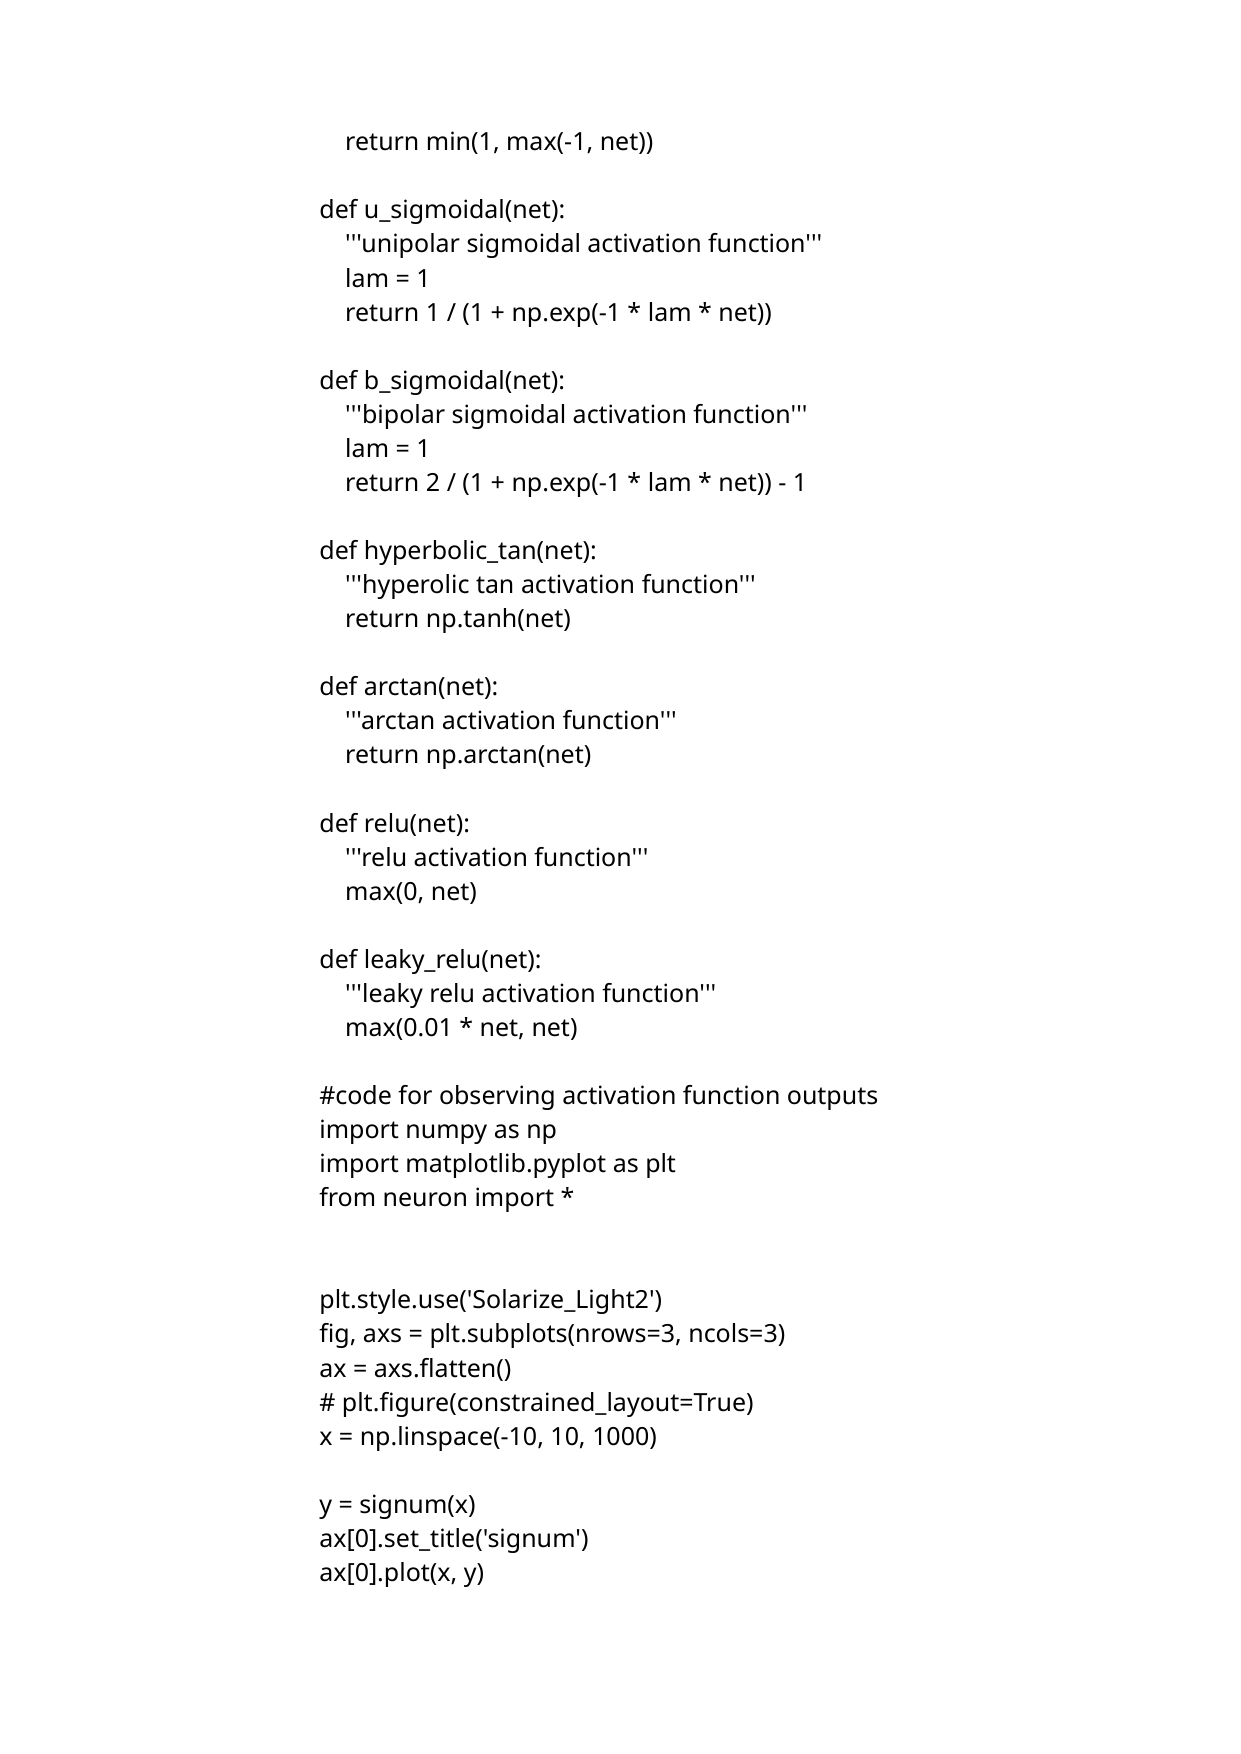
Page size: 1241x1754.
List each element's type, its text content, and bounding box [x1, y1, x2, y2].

table_cell return min(1, max(-1, net)) def u_sigmoidal(net): '''unipolar sigmoidal activation function''' lam = 1 return 1 / (1 + np.exp(-1 * lam * net)) def b_sigmoidal(net): '''bipolar sigmoidal activation function''' lam = 1 return 2 / (1 + np.exp(-1 * lam * net)) - 1 def hyperbolic_tan(net): '''hyperolic tan activation function''' return np.tanh(net) def arctan(net): '''arctan activation function''' return np.arctan(net) def relu(net): '''relu activation function''' max(0, net) def leaky_relu(net): '''leaky relu activation function''' max(0.01 * net, net) #code for observing activation function outputs import numpy as np import matplotlib.pyplot as plt from neuron import * plt.style.use('Solarize_Light2') fig, axs = plt.subplots(nrows=3, ncols=3) ax = axs.flatten() # plt.figure(constrained_layout=True) x = np.linspace(-10, 10, 1000) y = signum(x) ax[0].set_title('signum') ax[0].plot(x, y) [314, 119, 1123, 1628]
table_cell [119, 119, 313, 1628]
